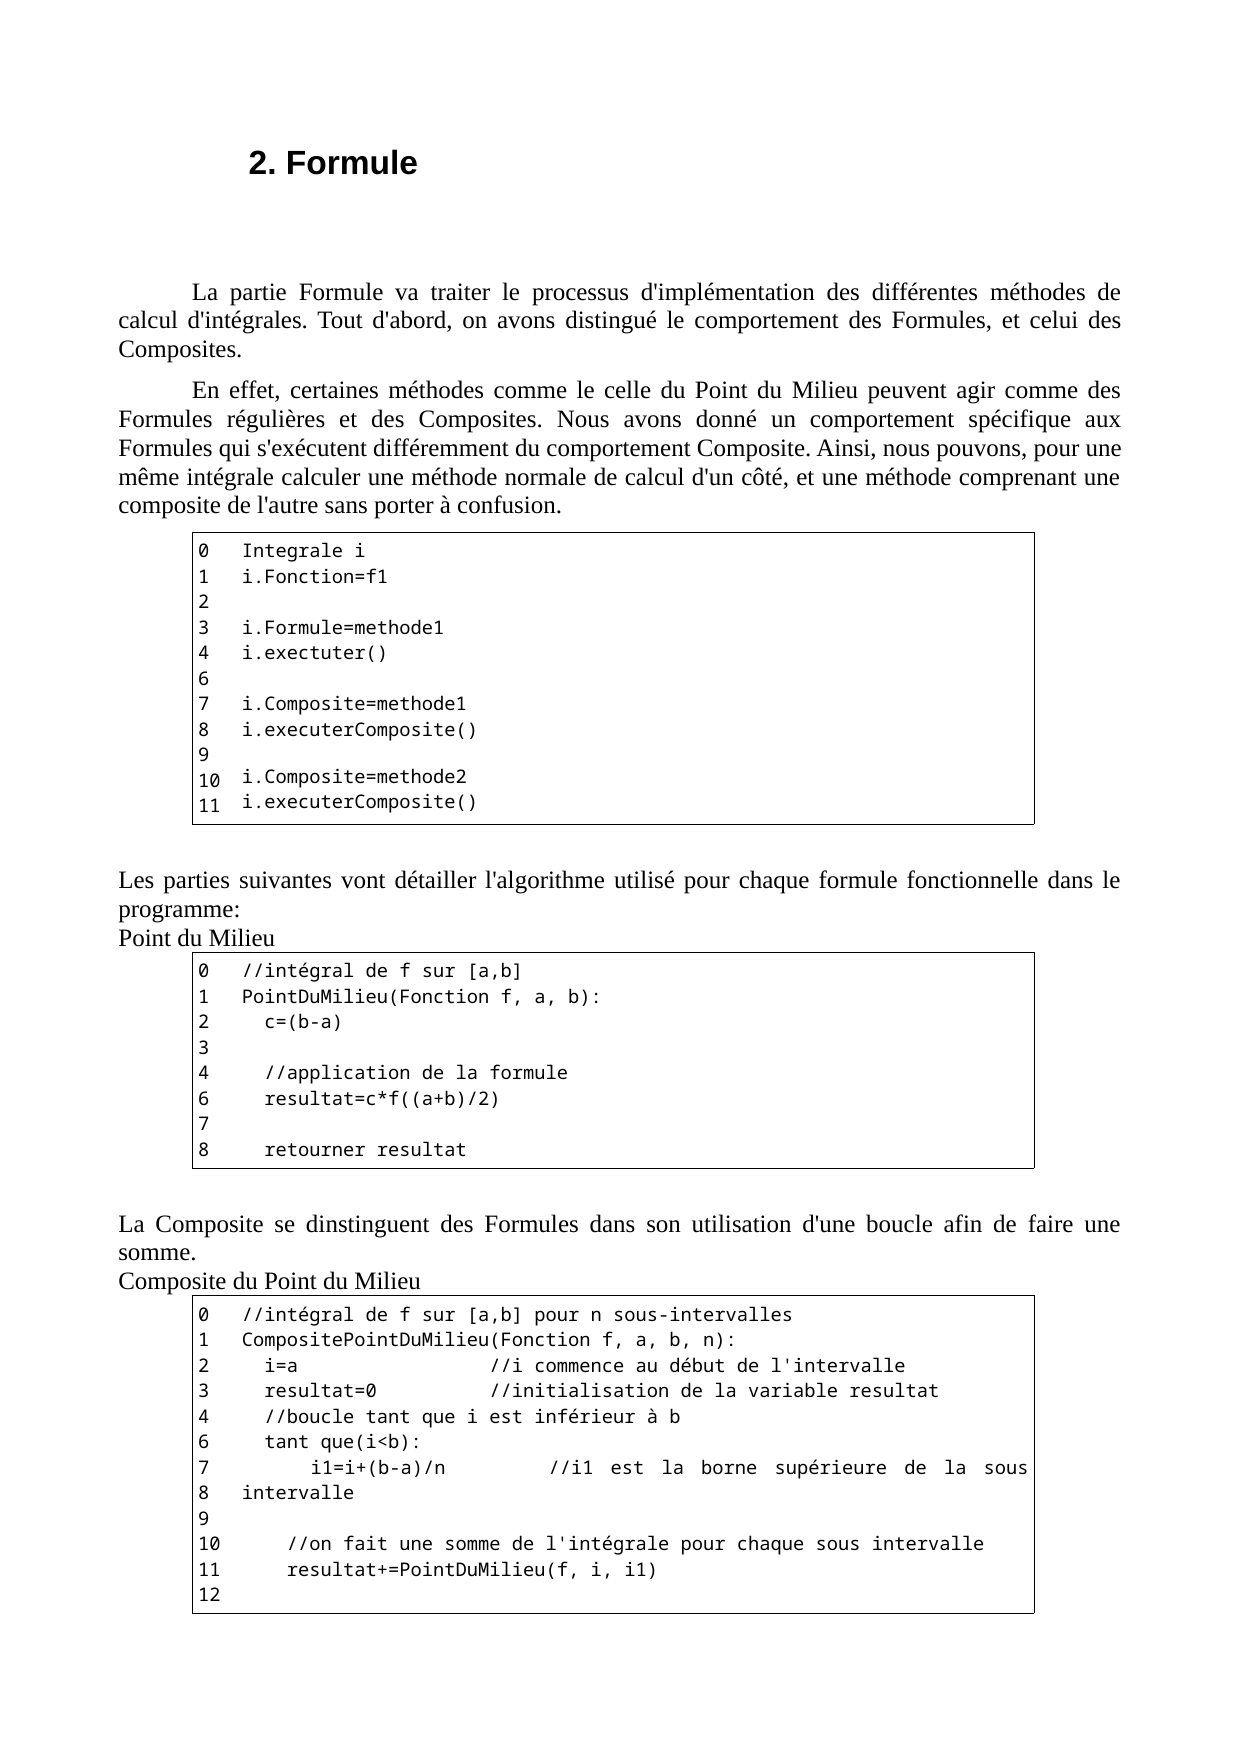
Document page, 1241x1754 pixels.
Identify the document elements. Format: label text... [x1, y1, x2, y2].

table_header 0 1 2 3 4 6 7 8 [193, 953, 236, 1167]
table_header Integrale i i.Fonction=f1 i.Formule=methode1 i.exectuter() i.Composite=methode1 i.executerComposite() i.Composite=methode2 i.executerComposite() [236, 533, 1034, 824]
text Point du Milieu [118, 923, 1122, 952]
table_header 0 1 2 3 4 6 7 8 9 10 11 12 [193, 1296, 236, 1613]
text En effet, certaines méthodes comme le celle du Point du Milieu peuvent agir comme des Formules régulières et des Composites. Nous avons donné un comportement spécifique aux Formules qui s'exécutent différemment du comportement Composite. Ainsi, nous pouvons, pour une même intégrale calculer une méthode normale de calcul d'un côté, et une méthode comprenant une composite de l'autre sans porter à confusion. [118, 376, 1122, 519]
text Les parties suivantes vont détailler l'algorithme utilisé pour chaque formule fonctionnelle dans le programme: [118, 865, 1122, 923]
table_header 0 1 2 3 4 6 7 8 9 10 11 [193, 533, 236, 824]
text La partie Formule va traiter le processus d'implémentation des différentes méthodes de calcul d'intégrales. Tout d'abord, on avons distingué le comportement des Formules, et celui des Composites. [118, 277, 1122, 363]
subtitle 2. Formule [118, 143, 1122, 182]
table_header //intégral de f sur [a,b] pour n sous-intervalles CompositePointDuMilieu(Fonction f, a, b, n): i=a //i commence au début de l'intervalle resultat=0 //initialisation de la variable resultat //boucle tant que i est inférieur à b tant que(i<b): i1=i+(b-a)/n //i1 est la borne supérieure de la sous intervalle //on fait une somme de l'intégrale pour chaque sous intervalle resultat+=PointDuMilieu(f, i, i1) [236, 1296, 1034, 1613]
text Composite du Point du Milieu [118, 1266, 1122, 1295]
text La Composite se dinstinguent des Formules dans son utilisation d'une boucle afin de faire une somme. [118, 1209, 1122, 1266]
table_header //intégral de f sur [a,b] PointDuMilieu(Fonction f, a, b): c=(b-a) //application de la formule resultat=c*f((a+b)/2) retourner resultat [236, 953, 1034, 1167]
